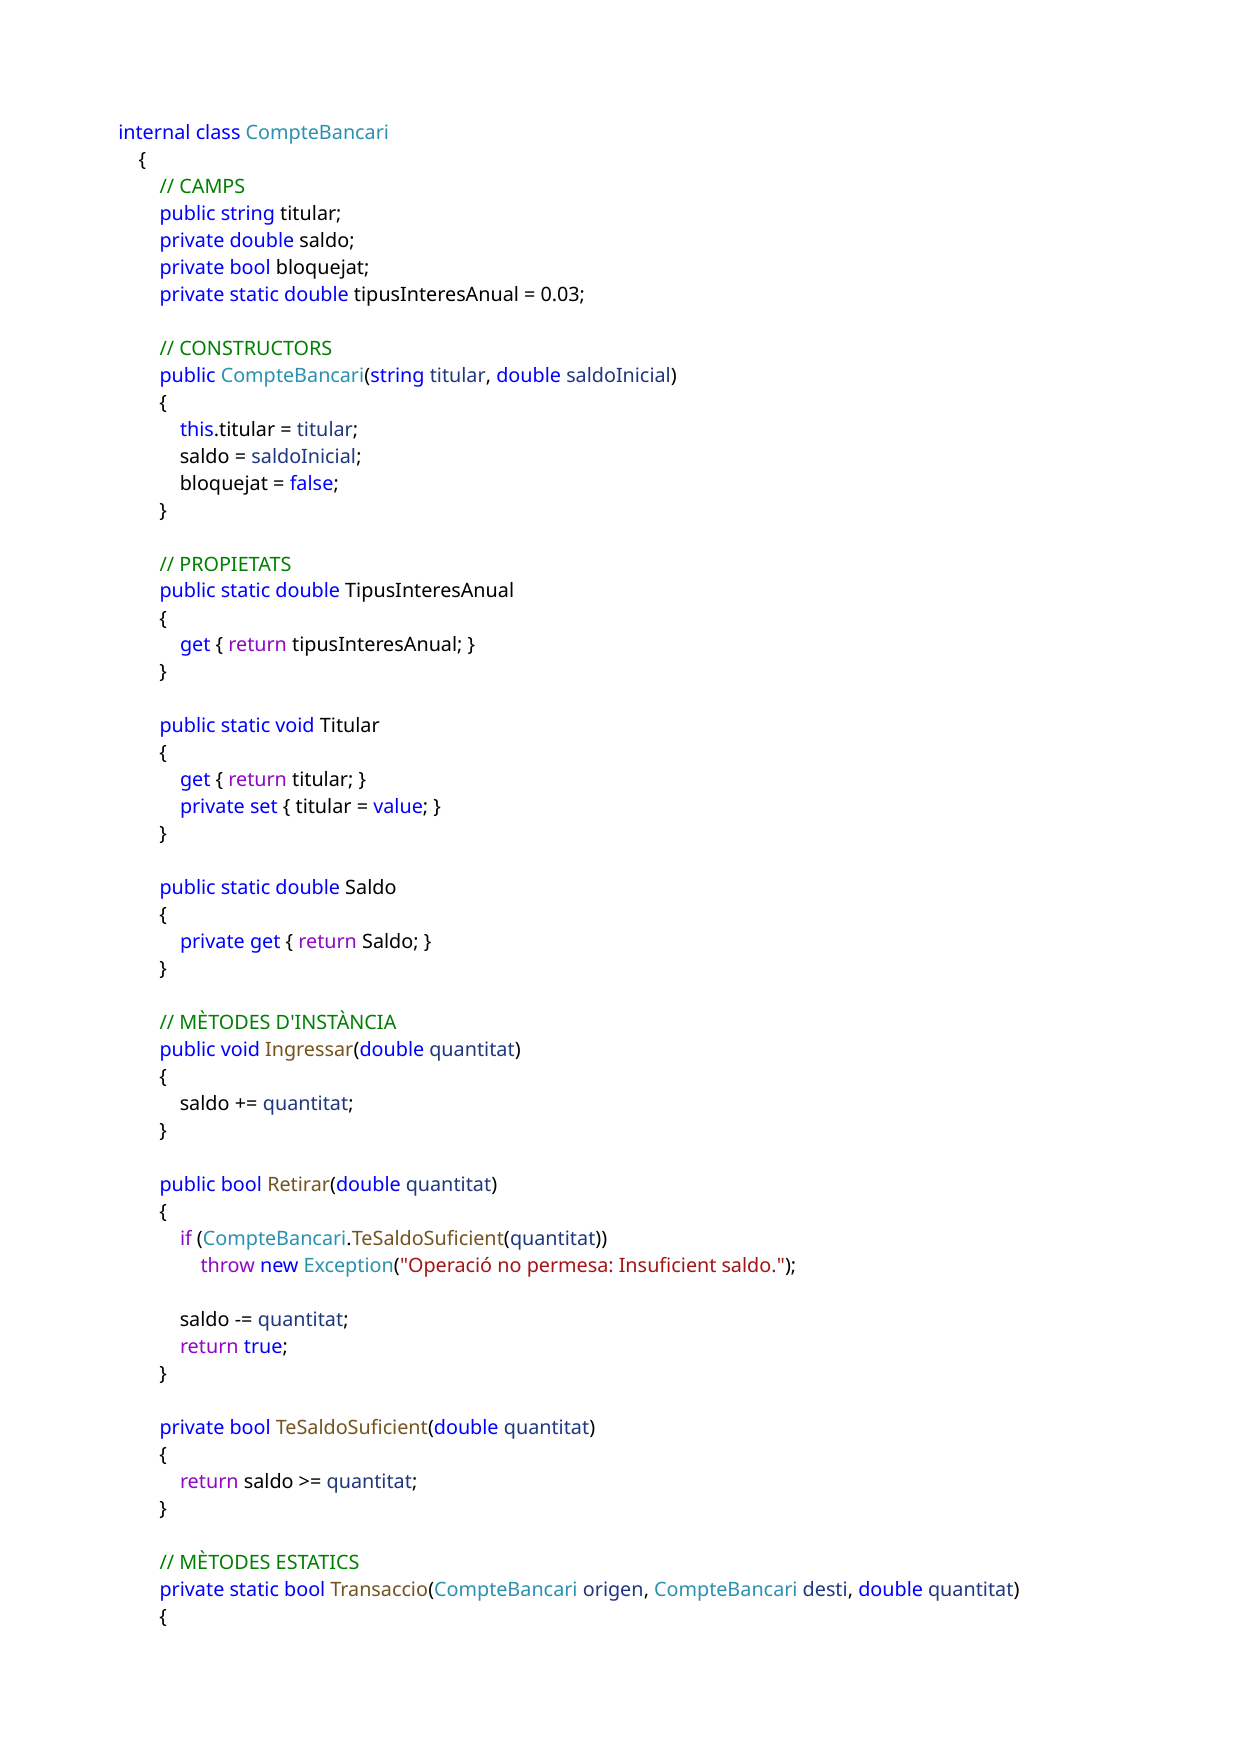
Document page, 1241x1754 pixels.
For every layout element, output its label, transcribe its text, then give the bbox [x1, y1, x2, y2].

text { [118, 604, 1122, 631]
text { [118, 1602, 1122, 1629]
text { [118, 1197, 1122, 1224]
text { [118, 145, 1122, 172]
text } [118, 954, 1122, 981]
text public CompteBancari(string titular, double saldoInicial) [118, 361, 1122, 388]
text throw new Exception("Operació no permesa: Insuficient saldo."); [118, 1251, 1122, 1278]
text private double saldo; [118, 226, 1122, 253]
text bloquejat = false; [118, 469, 1122, 496]
text public static double TipusInteresAnual [118, 577, 1122, 604]
text } [118, 1494, 1122, 1521]
text private bool TeSaldoSuficient(double quantitat) [118, 1413, 1122, 1440]
text public void Ingressar(double quantitat) [118, 1035, 1122, 1062]
text get { return titular; } [118, 766, 1122, 793]
text private get { return Saldo; } [118, 927, 1122, 954]
text } [118, 658, 1122, 685]
text public static double Saldo [118, 873, 1122, 901]
text private static double tipusInteresAnual = 0.03; [118, 280, 1122, 307]
text } [118, 1359, 1122, 1386]
text public bool Retirar(double quantitat) [118, 1170, 1122, 1197]
text } [118, 1116, 1122, 1143]
text this.titular = titular; [118, 415, 1122, 442]
text } [118, 496, 1122, 523]
text saldo += quantitat; [118, 1089, 1122, 1116]
text if (CompteBancari.TeSaldoSuficient(quantitat)) [118, 1224, 1122, 1251]
text { [118, 1440, 1122, 1467]
text // MÈTODES ESTATICS [118, 1548, 1122, 1575]
text { [118, 1062, 1122, 1089]
text saldo = saldoInicial; [118, 442, 1122, 469]
text { [118, 739, 1122, 766]
text get { return tipusInteresAnual; } [118, 631, 1122, 658]
text // CONSTRUCTORS [118, 334, 1122, 361]
text public static void Titular [118, 712, 1122, 739]
text // CAMPS [118, 172, 1122, 199]
text internal class CompteBancari [118, 118, 1122, 145]
text public string titular; [118, 199, 1122, 226]
text // PROPIETATS [118, 550, 1122, 577]
text return true; [118, 1332, 1122, 1359]
text private bool bloquejat; [118, 253, 1122, 280]
text { [118, 901, 1122, 927]
text private static bool Transaccio(CompteBancari origen, CompteBancari desti, double quantitat) [118, 1575, 1122, 1602]
text saldo -= quantitat; [118, 1305, 1122, 1332]
text } [118, 819, 1122, 847]
text // MÈTODES D'INSTÀNCIA [118, 1008, 1122, 1035]
text private set { titular = value; } [118, 793, 1122, 819]
text return saldo >= quantitat; [118, 1467, 1122, 1494]
text { [118, 388, 1122, 415]
